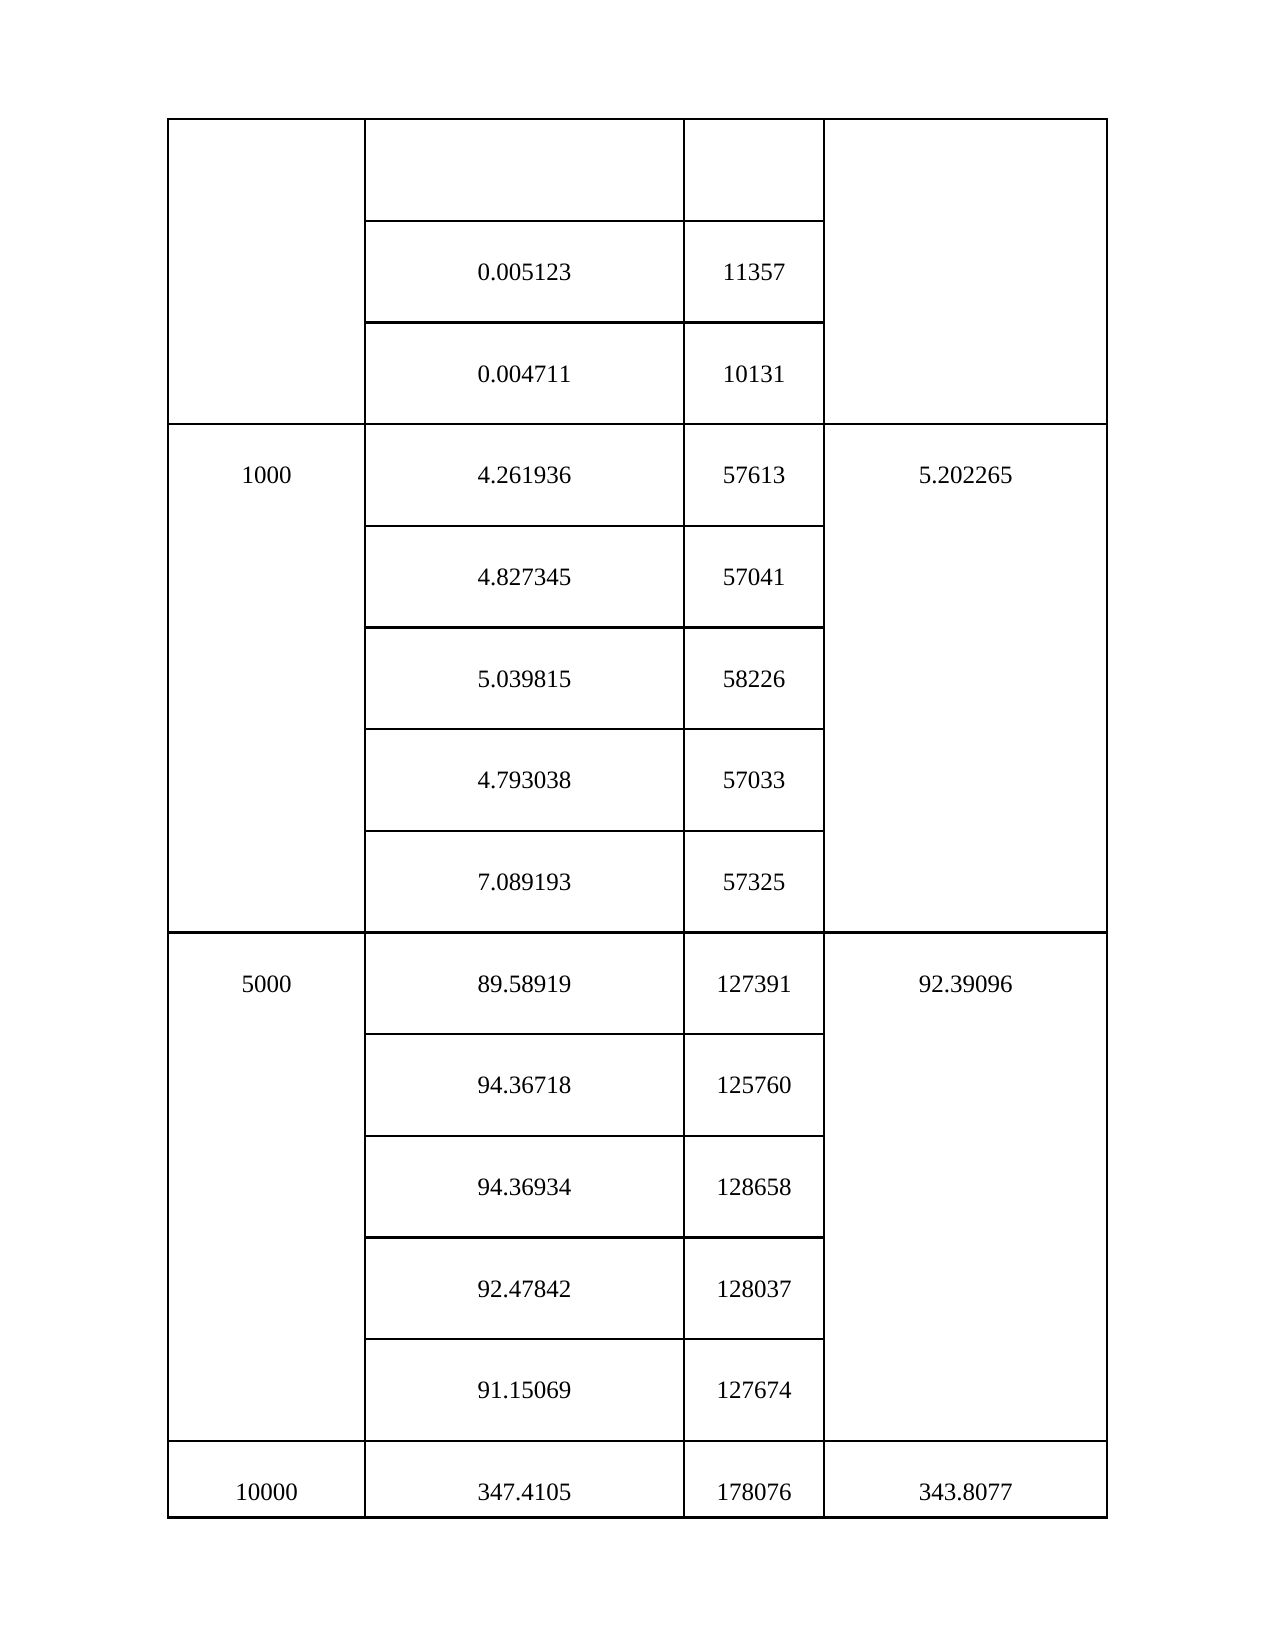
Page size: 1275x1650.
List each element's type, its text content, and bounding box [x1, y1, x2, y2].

table_cell 5000 [169, 934, 364, 1440]
table_cell 58226 [685, 629, 823, 728]
table_cell [685, 120, 823, 220]
table_cell 4.261936 [366, 425, 683, 525]
table_cell 94.36934 [366, 1137, 683, 1236]
table_cell 91.15069 [366, 1340, 683, 1440]
table_cell 57033 [685, 730, 823, 830]
table_cell 4.827345 [366, 527, 683, 626]
table_cell 125760 [685, 1035, 823, 1135]
table_cell 5.202265 [825, 425, 1106, 931]
table_cell 5.039815 [366, 629, 683, 728]
table_cell 89.58919 [366, 934, 683, 1033]
table_cell 94.36718 [366, 1035, 683, 1135]
table_cell 178076 [685, 1442, 823, 1516]
table_cell 10131 [685, 324, 823, 423]
table_cell 343.8077 [825, 1442, 1106, 1516]
table_cell 128037 [685, 1239, 823, 1338]
table_cell 92.47842 [366, 1239, 683, 1338]
table_cell 347.4105 [366, 1442, 683, 1516]
table_cell 1000 [169, 425, 364, 931]
table_cell [169, 120, 364, 423]
table_cell [366, 120, 683, 220]
table_cell 0.004711 [366, 324, 683, 423]
table_cell 4.793038 [366, 730, 683, 830]
table_cell 92.39096 [825, 934, 1106, 1440]
table_cell 57041 [685, 527, 823, 626]
table_cell 11357 [685, 222, 823, 321]
table_cell 57325 [685, 832, 823, 931]
table_cell 128658 [685, 1137, 823, 1236]
table_cell 127391 [685, 934, 823, 1033]
table_cell 7.089193 [366, 832, 683, 931]
table_cell 57613 [685, 425, 823, 525]
table_cell [825, 120, 1106, 423]
table_cell 0.005123 [366, 222, 683, 321]
table_cell 127674 [685, 1340, 823, 1440]
table_cell 10000 [169, 1442, 364, 1516]
